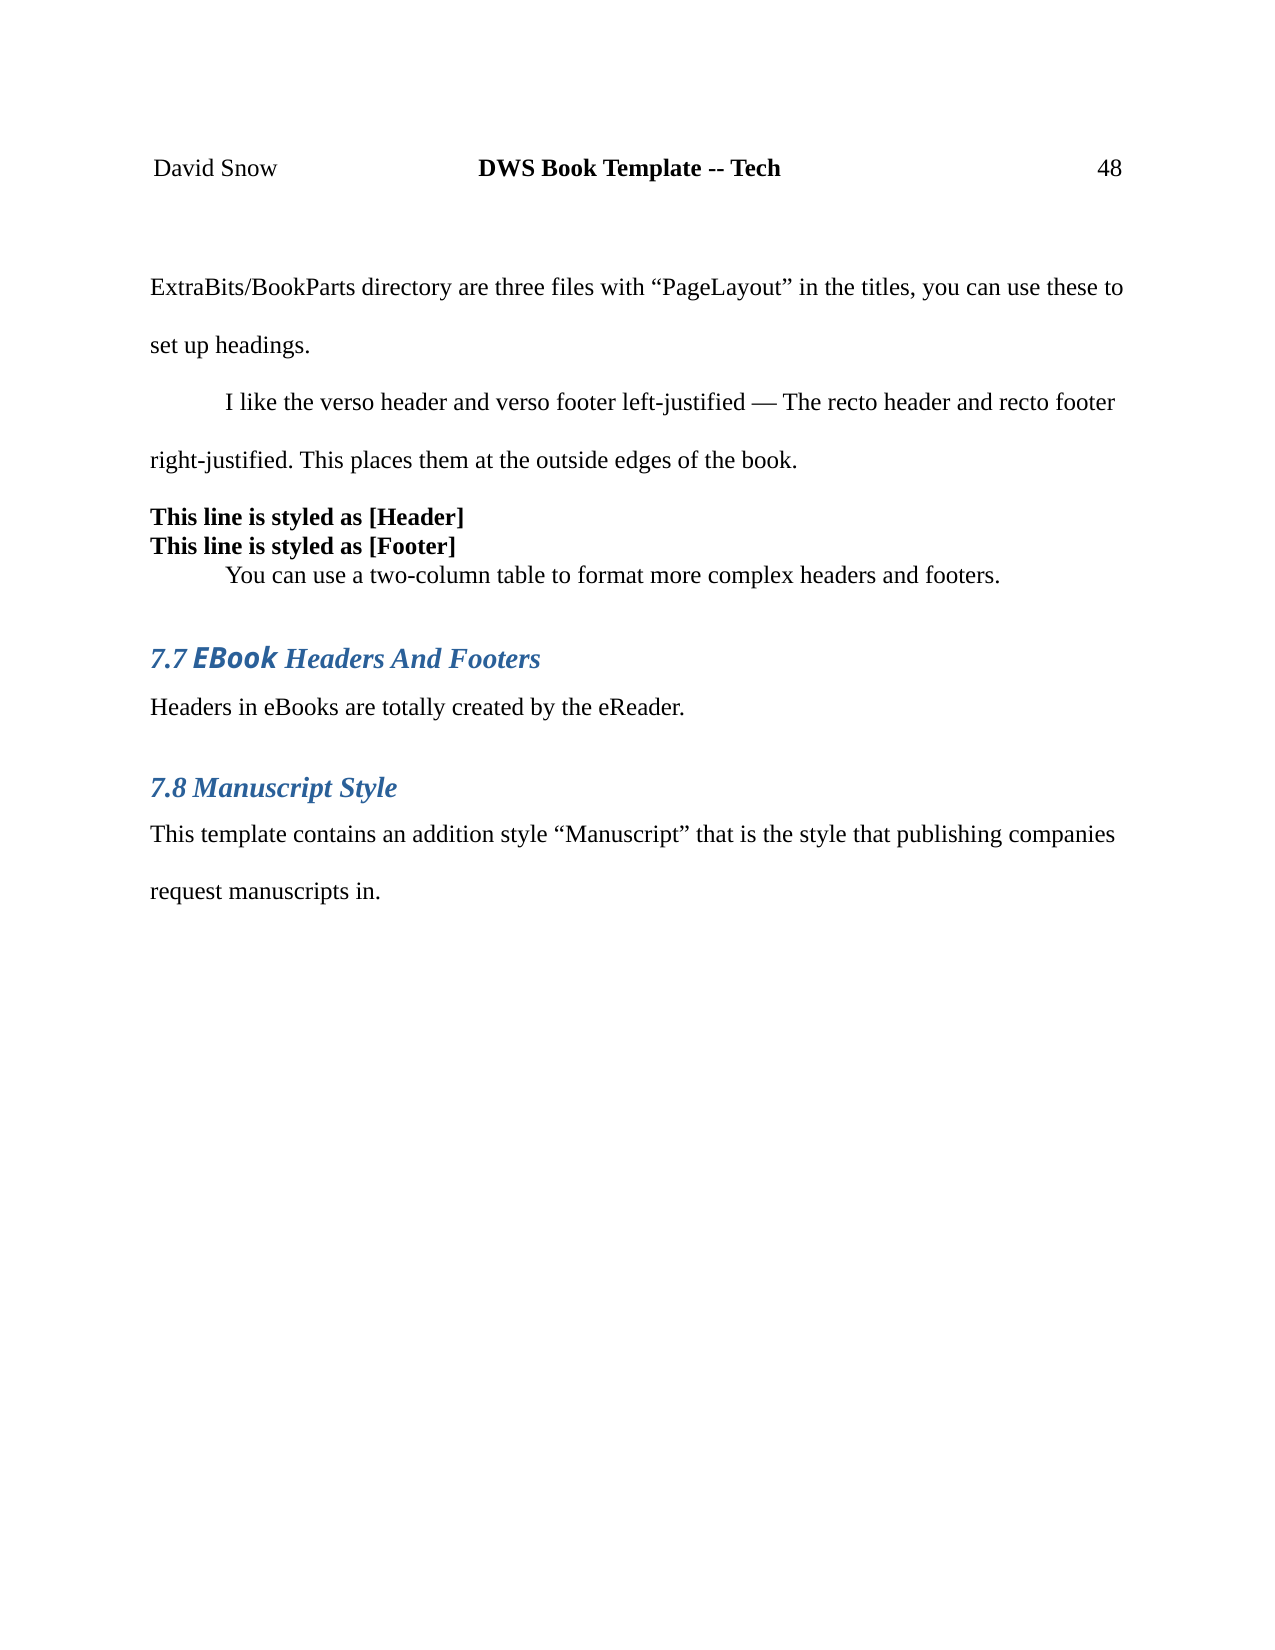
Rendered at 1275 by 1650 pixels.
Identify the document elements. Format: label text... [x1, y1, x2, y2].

text Headers in eBooks are totally created by the eReader. [150, 692, 1125, 721]
subtitle Manuscript Style [150, 770, 1125, 804]
text I like the verso header and verso footer left-justified — The recto header and recto footer right-justified. This places them at the outside edges of the book. [150, 387, 1125, 473]
text This line is styled as [Header] [150, 502, 1125, 531]
text You can use a two-column table to format more complex headers and footers. [150, 560, 1125, 588]
text ExtraBits/BookParts directory are three files with “PageLayout” in the titles, you can use these to set up headings. [150, 272, 1125, 358]
text This template contains an addition style “Manuscript” that is the style that publishing companies request manuscripts in. [150, 819, 1125, 905]
subtitle eBook Headers and Footers [150, 638, 1125, 677]
text This line is styled as [Footer] [150, 531, 1125, 560]
